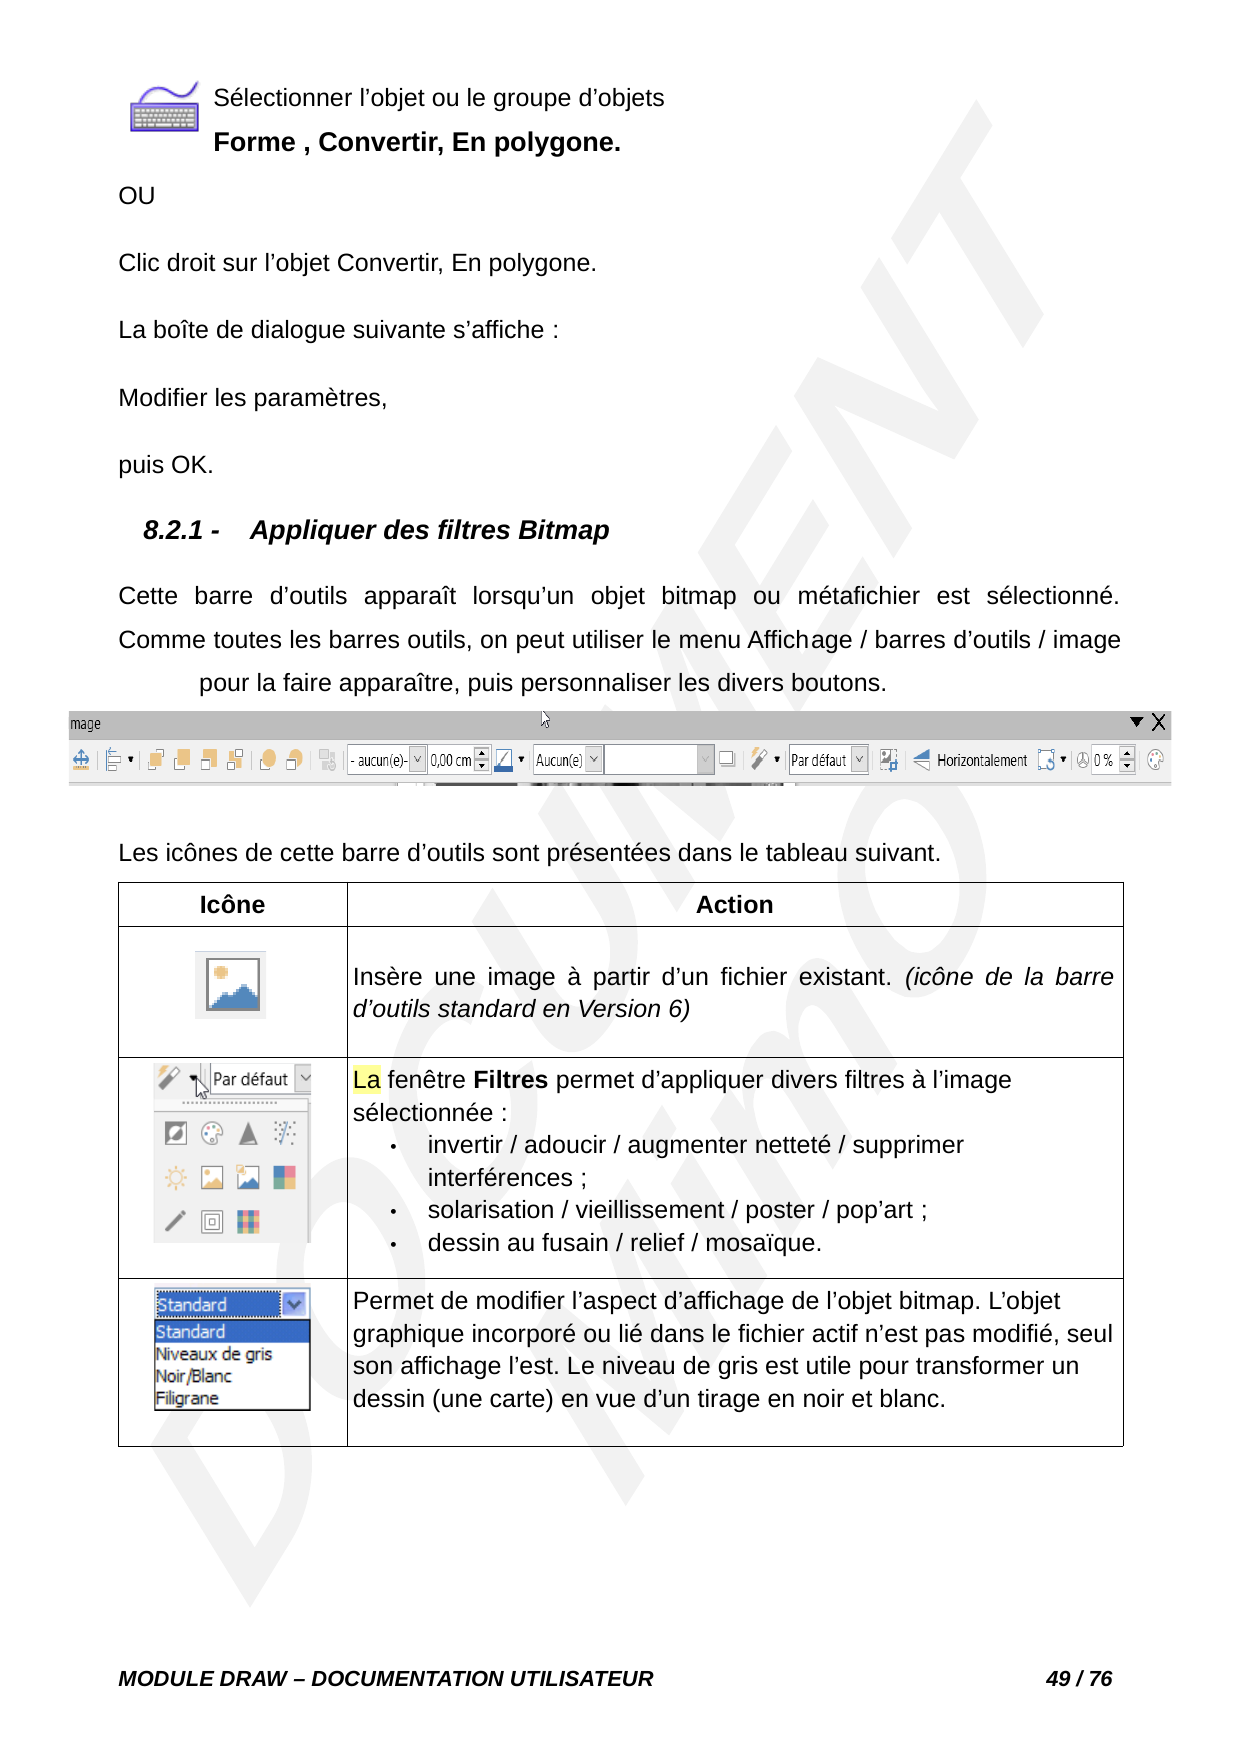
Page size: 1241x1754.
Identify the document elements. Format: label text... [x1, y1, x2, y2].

picture [126, 71, 202, 146]
picture [153, 1063, 312, 1243]
table_cell [119, 1058, 347, 1278]
subtitle Appliquer des filtres Bitmap [143, 514, 1122, 545]
text Cette barre d’outils apparaît lorsqu’un objet bitmap ou métafichier est sélectionné. Comme toutes les barres outils, on peut utiliser le menu Affichage / barres d’outils / image pour la faire apparaître, puis personnaliser les divers boutons. [118, 581, 1122, 697]
text puis OK. [118, 450, 1122, 479]
text Clic droit sur l’objet Convertir, En polygone. [118, 248, 1122, 277]
text Modifier les paramètres, [118, 382, 1122, 412]
table_cell [119, 927, 347, 1057]
table_cell Insère une image à partir d’un fichier existant. (icône de la barre d’outils standard en Version 6) [348, 927, 1123, 1057]
text Forme , Convertir, En polygone. [118, 126, 1122, 157]
table_header Action [348, 883, 1123, 926]
text La boîte de dialogue suivante s’affiche : [118, 315, 1122, 344]
table_cell La fenêtre Filtres permet d’appliquer divers filtres à l’image sélectionnée : invertir / adoucir / augmenter netteté / supprimer interférences ; solarisation / vieillissement / poster / pop’art ; dessin au fusain / relief / mosaïque. [348, 1058, 1123, 1278]
picture [154, 1283, 311, 1411]
table_cell [119, 1279, 347, 1446]
text Sélectionner l’objet ou le groupe d’objets [202, 83, 1122, 112]
table_cell Permet de modifier l’aspect d’affichage de l’objet bitmap. L’objet graphique incorporé ou lié dans le fichier actif n’est pas modifié, seul son affichage l’est. Le niveau de gris est utile pour transformer un dessin (une carte) en vue d’un tirage en noir et blanc. [348, 1279, 1123, 1446]
picture [68, 711, 1172, 786]
table_header Icône [119, 883, 347, 926]
text Les icônes de cette barre d’outils sont présentées dans le tableau suivant. [118, 838, 1122, 867]
text OU [118, 181, 1122, 210]
picture [195, 951, 267, 1019]
